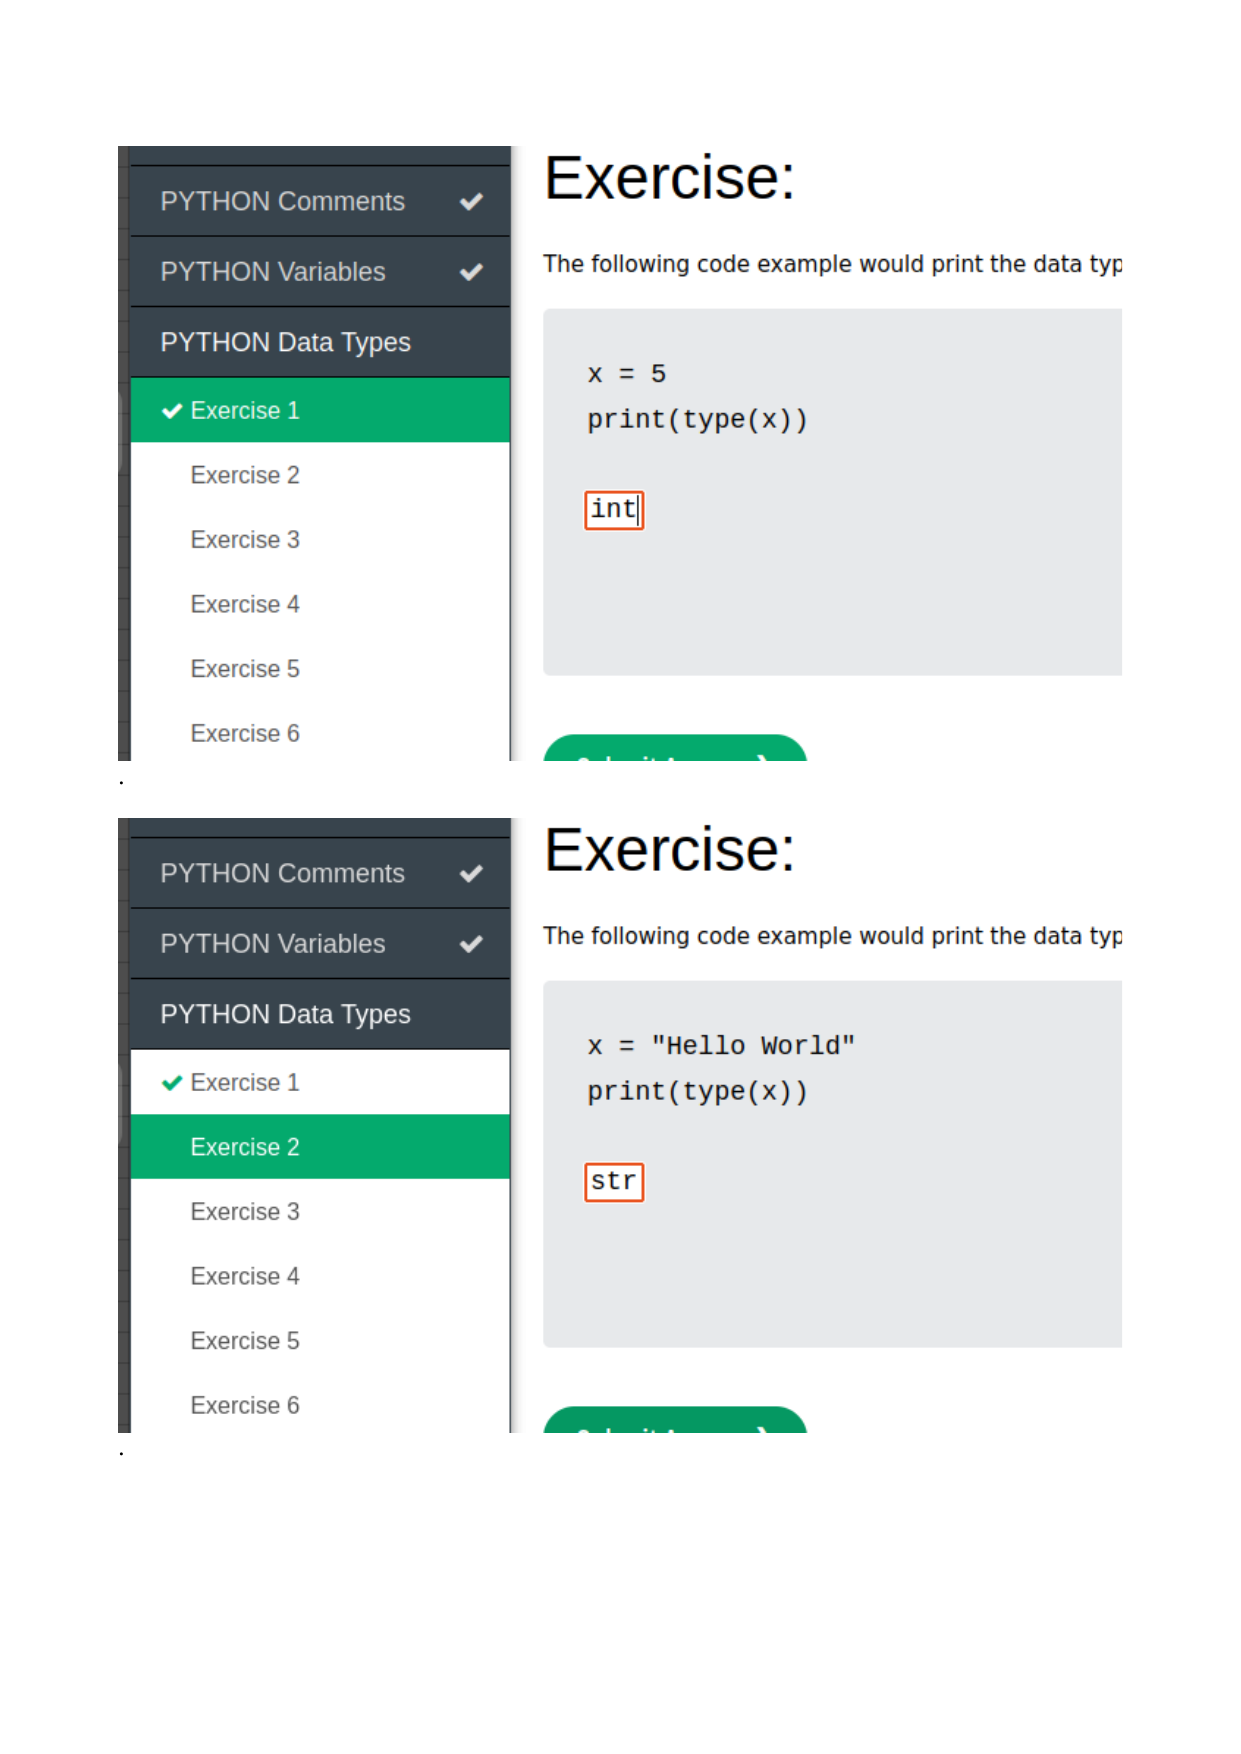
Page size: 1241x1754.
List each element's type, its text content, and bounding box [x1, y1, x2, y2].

text . [118, 761, 1122, 790]
text . [118, 1433, 1122, 1461]
picture [118, 818, 1123, 1433]
picture [118, 146, 1123, 761]
